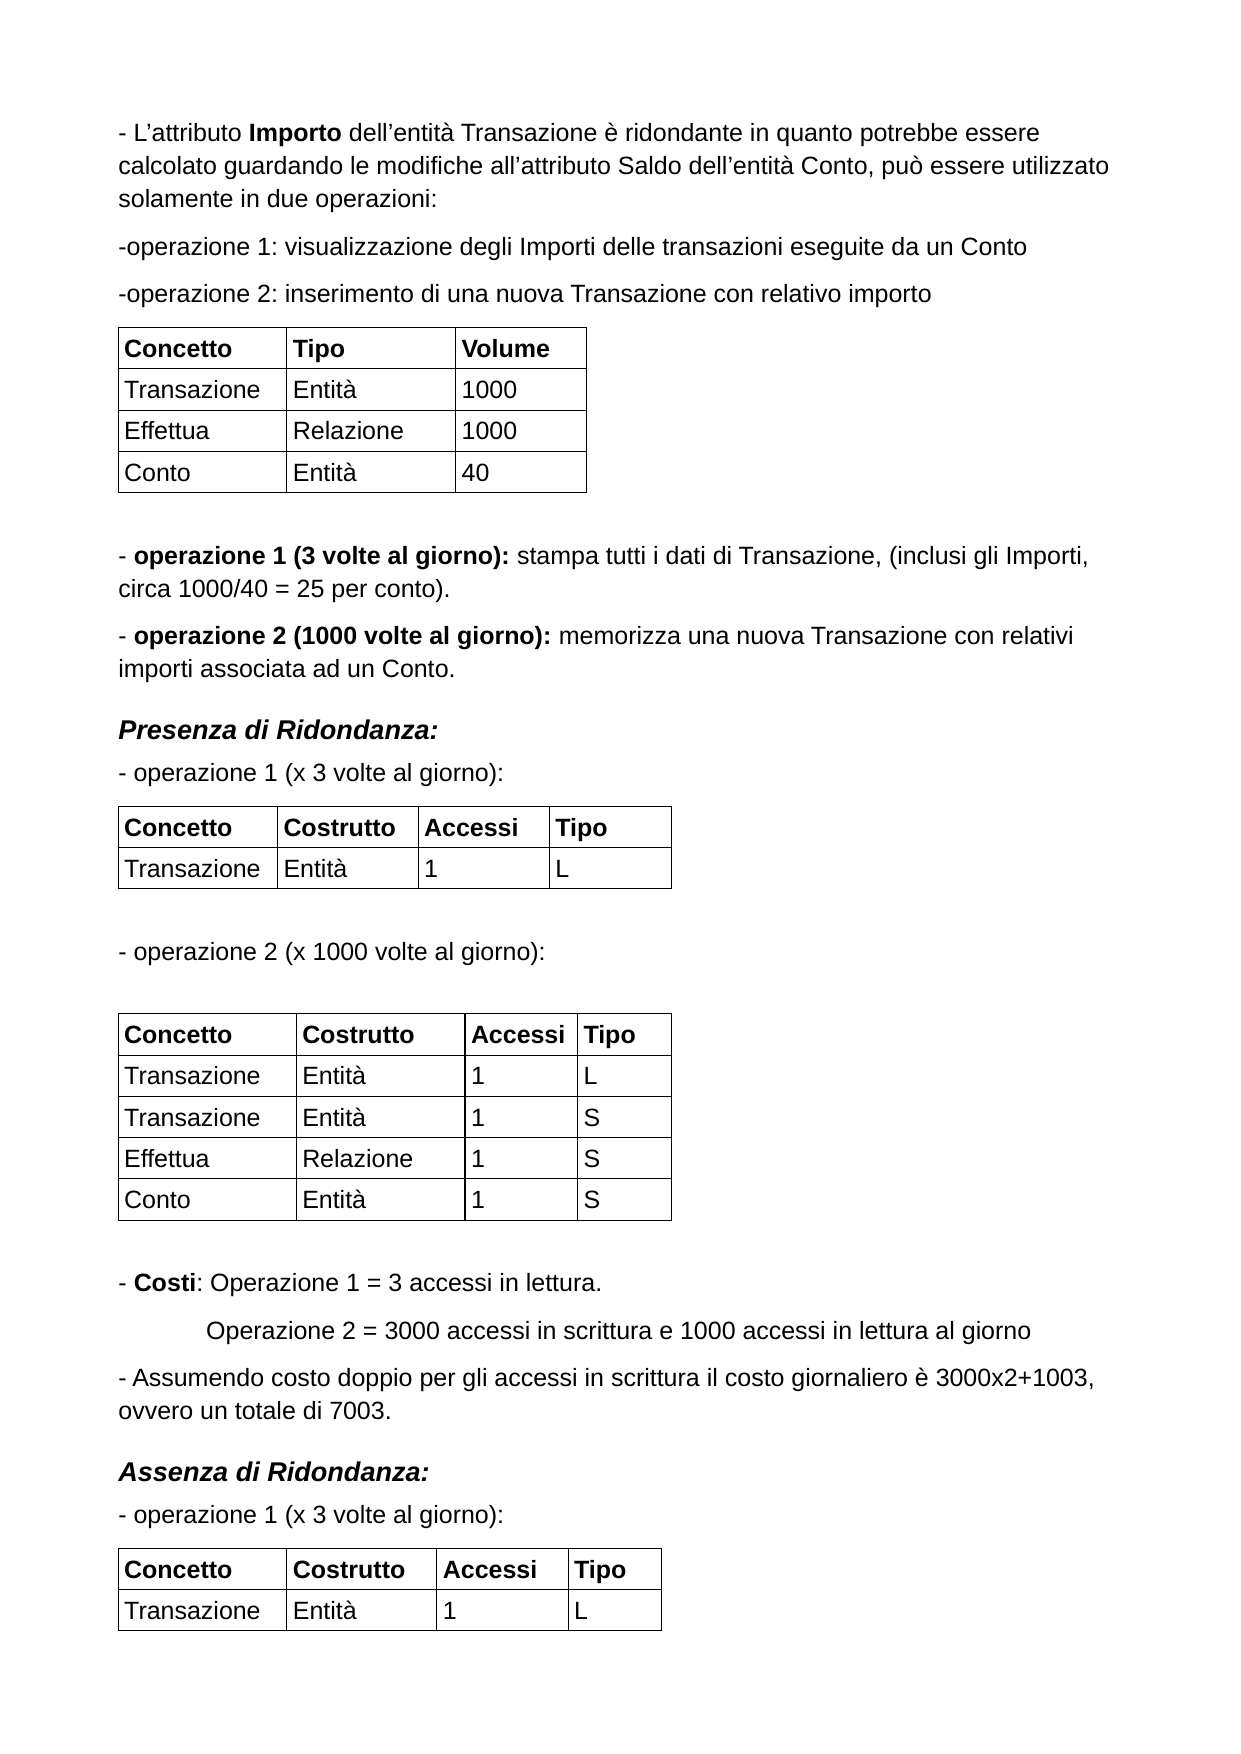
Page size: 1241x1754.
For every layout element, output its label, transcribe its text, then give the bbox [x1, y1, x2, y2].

table_cell 1000 [456, 369, 586, 409]
table_header Accessi [437, 1549, 568, 1589]
text - operazione 1 (x 3 volte al giorno): [118, 1500, 1122, 1529]
table_cell Transazione [119, 1056, 296, 1096]
table_cell Relazione [287, 411, 455, 451]
table_cell 40 [456, 452, 586, 492]
table_cell L [569, 1590, 661, 1630]
text - operazione 2 (1000 volte al giorno): memorizza una nuova Transazione con relativi importi associata ad un Conto. [118, 621, 1122, 683]
table_header Tipo [578, 1014, 671, 1054]
table_header Tipo [287, 328, 455, 368]
table_header Costrutto [287, 1549, 436, 1589]
table_cell 1 [437, 1590, 568, 1630]
table_header Accessi [466, 1014, 577, 1054]
text - operazione 1 (3 volte al giorno): stampa tutti i dati di Transazione, (inclusi gli Importi, circa 1000/40 = 25 per conto). [118, 541, 1122, 602]
table_cell Entità [297, 1179, 464, 1219]
table_header Concetto [119, 1549, 286, 1589]
table_cell Transazione [119, 1590, 286, 1630]
table_cell 1 [466, 1056, 577, 1096]
table_cell S [578, 1179, 671, 1219]
table_cell S [578, 1097, 671, 1137]
text - operazione 1 (x 3 volte al giorno): [118, 758, 1122, 787]
table_cell 1 [466, 1138, 577, 1178]
text -operazione 2: inserimento di una nuova Transazione con relativo importo [118, 279, 1122, 308]
text - Assumendo costo doppio per gli accessi in scrittura il costo giornaliero è 3000x2+1003, ovvero un totale di 7003. [118, 1363, 1122, 1425]
table_header Concetto [119, 1014, 296, 1054]
table_cell Entità [287, 1590, 436, 1630]
table_cell Entità [278, 848, 418, 888]
table_cell Entità [287, 452, 455, 492]
table_cell L [578, 1056, 671, 1096]
text -operazione 1: visualizzazione degli Importi delle transazioni eseguite da un Conto [118, 232, 1122, 261]
table_header Tipo [550, 807, 671, 847]
table_cell 1 [466, 1179, 577, 1219]
table_header Concetto [119, 807, 277, 847]
table_cell Conto [119, 1179, 296, 1219]
table_cell Entità [287, 369, 455, 409]
table_cell Relazione [297, 1138, 464, 1178]
table_cell 1000 [456, 411, 586, 451]
table_cell L [550, 848, 671, 888]
table_cell S [578, 1138, 671, 1178]
table_header Accessi [419, 807, 549, 847]
text Operazione 2 = 3000 accessi in scrittura e 1000 accessi in lettura al giorno [118, 1316, 1122, 1344]
table_header Tipo [569, 1549, 661, 1589]
table_header Costrutto [278, 807, 418, 847]
table_cell Conto [119, 452, 286, 492]
table_header Volume [456, 328, 586, 368]
table_cell 1 [419, 848, 549, 888]
text - Costi: Operazione 1 = 3 accessi in lettura. [118, 1268, 1122, 1297]
subtitle Presenza di Ridondanza: [118, 714, 1122, 746]
table_header Costrutto [297, 1014, 464, 1054]
text - L’attributo Importo dell’entità Transazione è ridondante in quanto potrebbe essere calcolato guardando le modifiche all’attributo Saldo dell’entità Conto, può essere utilizzato solamente in due operazioni: [118, 118, 1122, 213]
table_cell Entità [297, 1097, 464, 1137]
table_cell Effettua [119, 411, 286, 451]
subtitle Assenza di Ridondanza: [118, 1456, 1122, 1488]
table_header Concetto [119, 328, 286, 368]
text - operazione 2 (x 1000 volte al giorno): [118, 937, 1122, 966]
table_cell Entità [297, 1056, 464, 1096]
table_cell 1 [466, 1097, 577, 1137]
table_cell Transazione [119, 1097, 296, 1137]
table_cell Transazione [119, 848, 277, 888]
table_cell Transazione [119, 369, 286, 409]
table_cell Effettua [119, 1138, 296, 1178]
